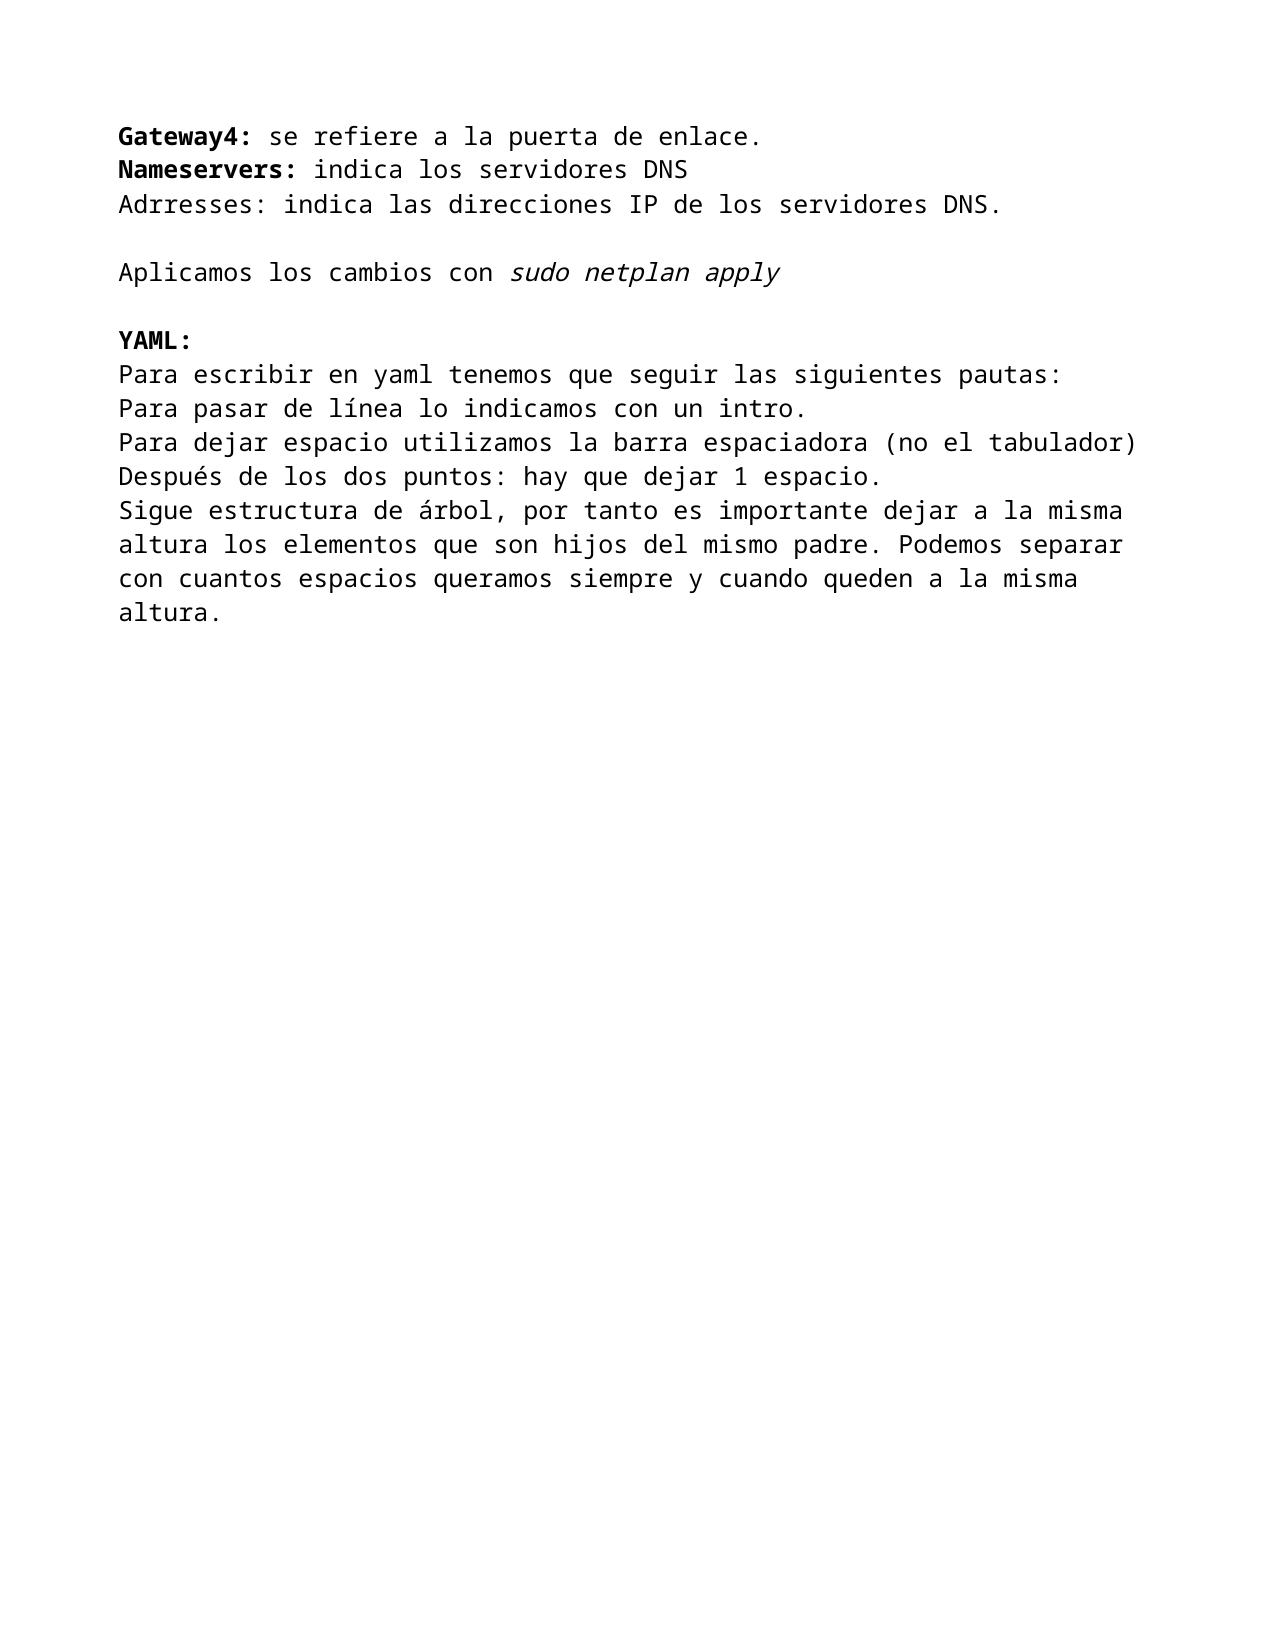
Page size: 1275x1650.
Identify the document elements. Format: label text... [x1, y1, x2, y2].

text Después de los dos puntos: hay que dejar 1 espacio. [118, 459, 1157, 493]
text Para escribir en yaml tenemos que seguir las siguientes pautas: [118, 357, 1157, 391]
text Adrresses: indica las direcciones IP de los servidores DNS. [118, 186, 1157, 220]
text Aplicamos los cambios con sudo netplan apply [118, 254, 1157, 288]
text YAML: [118, 322, 1157, 357]
text Sigue estructura de árbol, por tanto es importante dejar a la misma altura los elementos que son hijos del mismo padre. Podemos separar con cuantos espacios queramos siempre y cuando queden a la misma altura. [118, 493, 1157, 629]
text Gateway4: se refiere a la puerta de enlace. [118, 118, 1157, 152]
text Para dejar espacio utilizamos la barra espaciadora (no el tabulador) [118, 425, 1157, 459]
text Nameservers: indica los servidores DNS [118, 152, 1157, 186]
text Para pasar de línea lo indicamos con un intro. [118, 391, 1157, 425]
